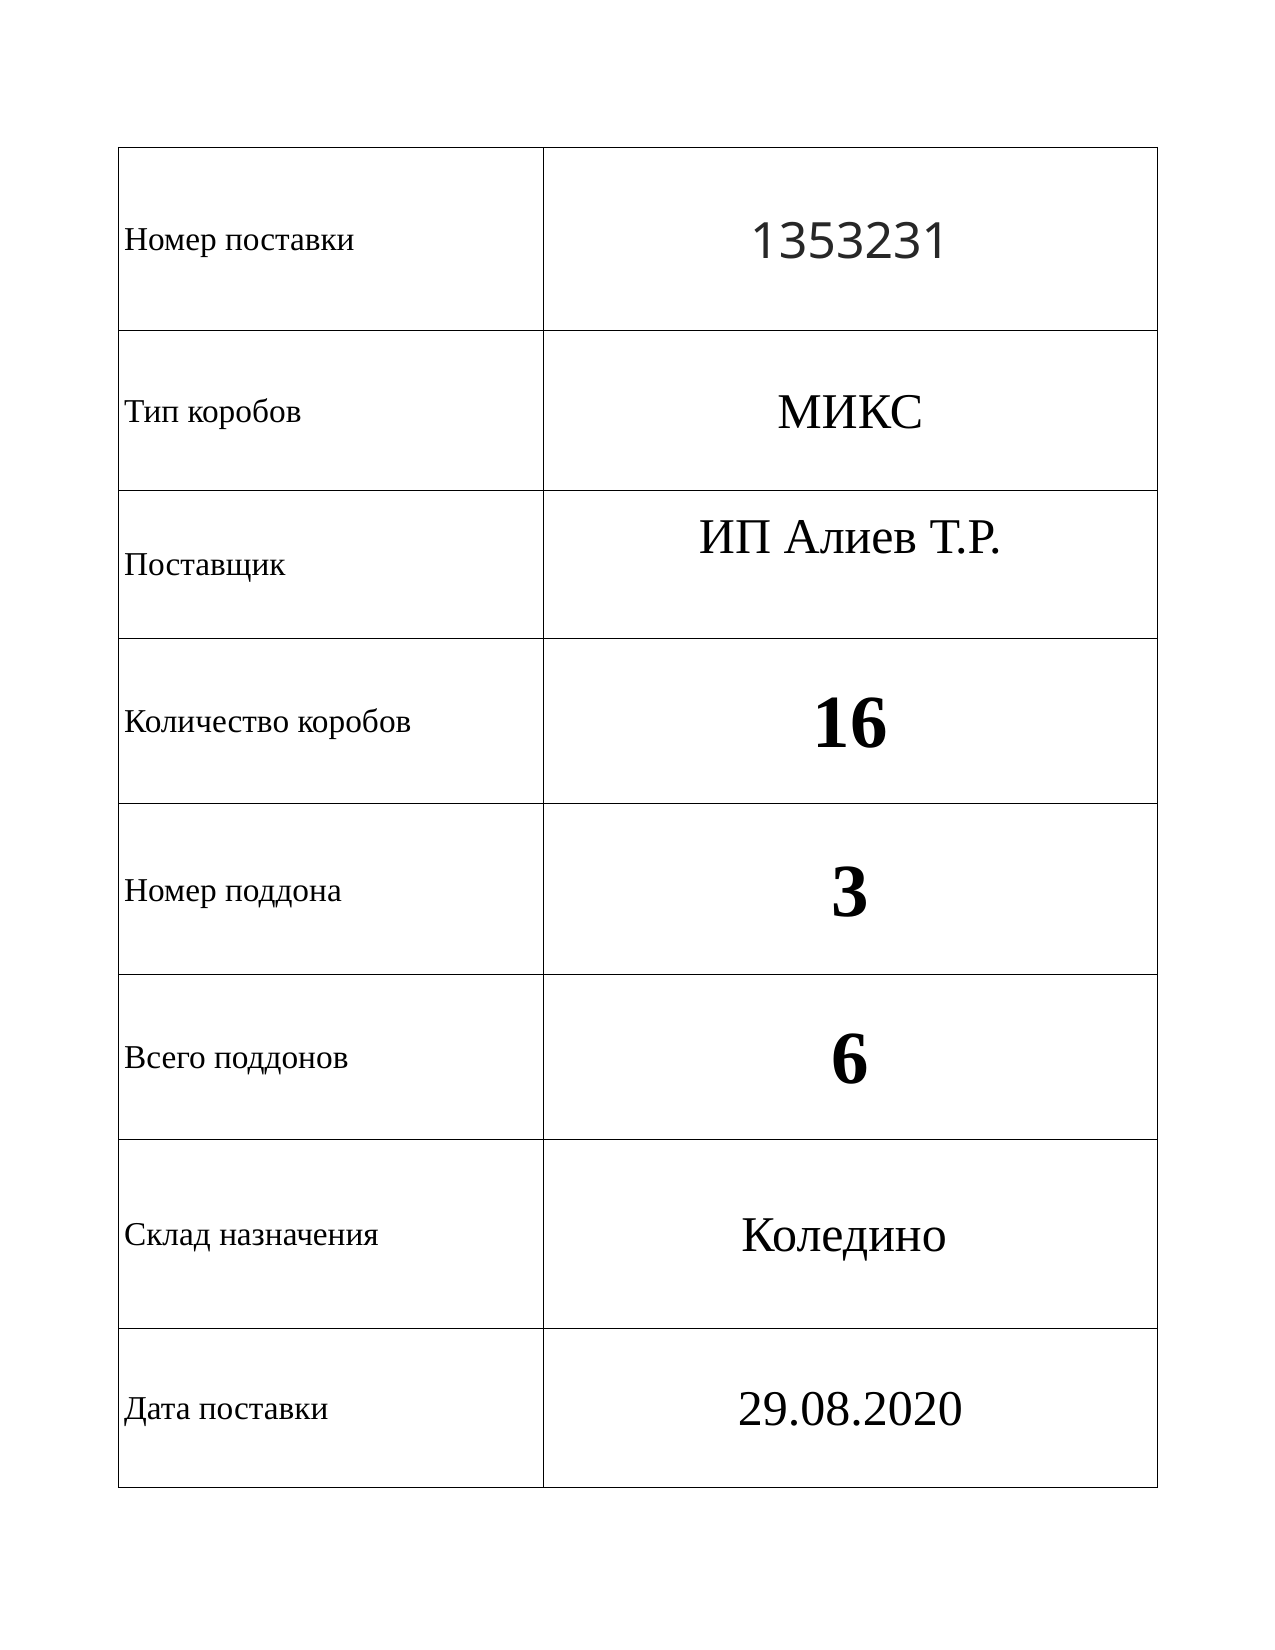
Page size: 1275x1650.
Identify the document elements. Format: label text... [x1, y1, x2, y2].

table_cell Склад назначения [119, 1140, 543, 1327]
table_cell Количество коробов [119, 639, 543, 803]
table_cell Всего поддонов [119, 975, 543, 1139]
table_cell 6 [544, 975, 1157, 1139]
table_cell 3 [544, 804, 1157, 974]
table_cell 16 [544, 639, 1157, 803]
table_cell ИП Алиев Т.Р. [544, 491, 1157, 637]
table_header Номер поставки [119, 148, 543, 330]
table_cell 29.08.2020 [544, 1329, 1157, 1487]
table_cell Номер поддона [119, 804, 543, 974]
table_header 1353231 [544, 148, 1157, 330]
table_cell Тип коробов [119, 331, 543, 490]
table_cell Дата поставки [119, 1329, 543, 1487]
table_cell МИКС [544, 331, 1157, 490]
table_cell Поставщик [119, 491, 543, 637]
table_cell Коледино [544, 1140, 1157, 1327]
